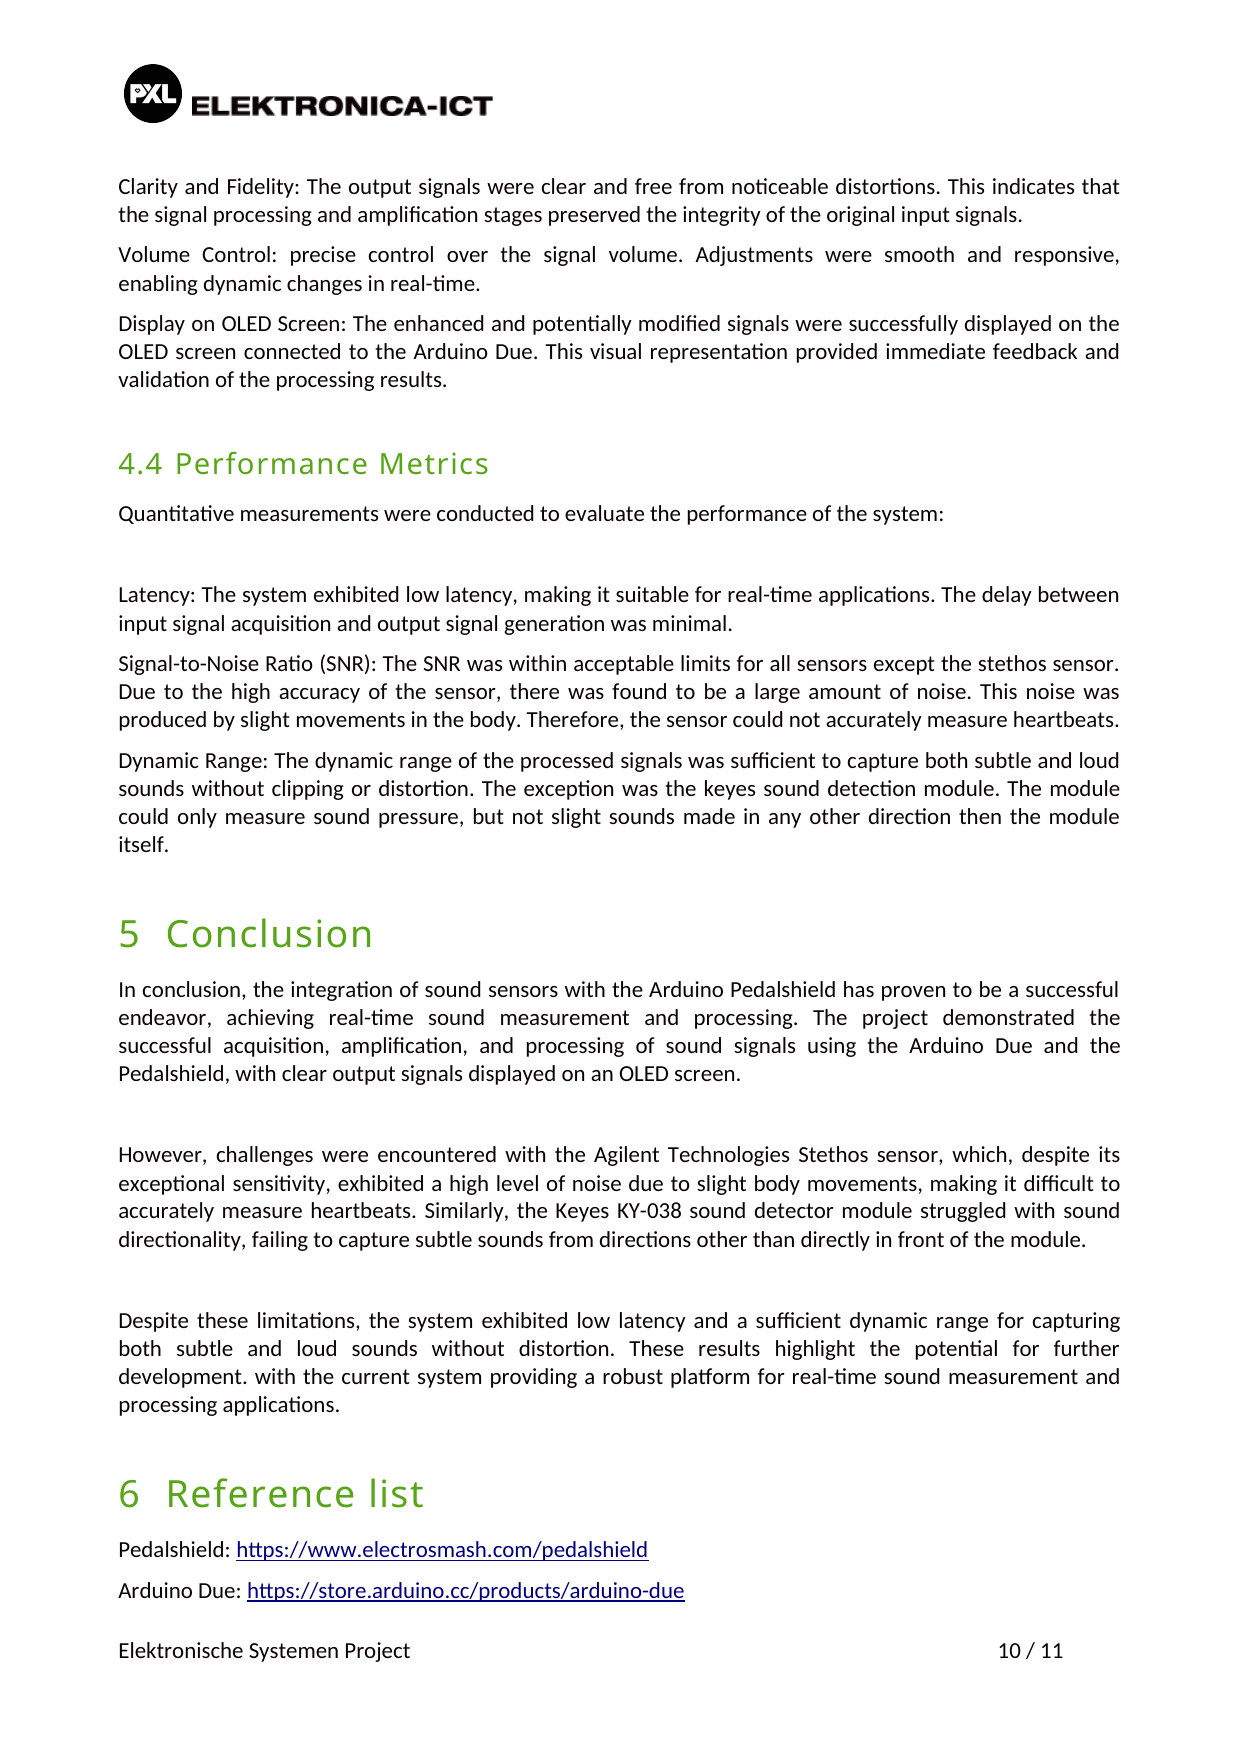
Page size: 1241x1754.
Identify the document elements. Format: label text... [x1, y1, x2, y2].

subtitle Reference list [118, 1468, 1122, 1519]
text Dynamic Range: The dynamic range of the processed signals was sufficient to capture both subtle and loud sounds without clipping or distortion. The exception was the keyes sound detection module. The module could only measure sound pressure, but not slight sounds made in any other direction then the module itself. [118, 746, 1122, 858]
text Pedalshield: https://www.electrosmash.com/pedalshield [118, 1536, 1122, 1563]
text Clarity and Fidelity: The output signals were clear and free from noticeable distortions. This indicates that the signal processing and amplification stages preserved the integrity of the original input signals. [118, 172, 1122, 228]
text Latency: The system exhibited low latency, making it suitable for real-time applications. The delay between input signal acquisition and output signal generation was minimal. [118, 581, 1122, 637]
text Despite these limitations, the system exhibited low latency and a sufficient dynamic range for capturing both subtle and loud sounds without distortion. These results highlight the potential for further development. with the current system providing a robust platform for real-time sound measurement and processing applications. [118, 1306, 1122, 1418]
subtitle Performance Metrics [118, 443, 1122, 483]
text Signal-to-Noise Ratio (SNR): The SNR was within acceptable limits for all sensors except the stethos sensor. Due to the high accuracy of the sensor, there was found to be a large amount of noise. This noise was produced by slight movements in the body. Therefore, the sensor could not accurately measure heartbeats. [118, 649, 1122, 733]
text Volume Control: precise control over the signal volume. Adjustments were smooth and responsive, enabling dynamic changes in real-time. [118, 241, 1122, 297]
text However, challenges were encountered with the Agilent Technologies Stethos sensor, which, despite its exceptional sensitivity, exhibited a high level of noise due to slight body movements, making it difficult to accurately measure heartbeats. Similarly, the Keyes KY-038 sound detector module struggled with sound directionality, failing to capture subtle sounds from directions other than directly in front of the module. [118, 1141, 1122, 1253]
text Arduino Due: https://store.arduino.cc/products/arduino-due [118, 1576, 1122, 1604]
text Display on OLED Screen: The enhanced and potentially modified signals were successfully displayed on the OLED screen connected to the Arduino Due. This visual representation provided immediate feedback and validation of the processing results. [118, 309, 1122, 393]
text Quantitative measurements were conducted to evaluate the performance of the system: [118, 499, 1122, 528]
subtitle Conclusion [118, 908, 1122, 959]
text In conclusion, the integration of sound sensors with the Arduino Pedalshield has proven to be a successful endeavor, achieving real-time sound measurement and processing. The project demonstrated the successful acquisition, amplification, and processing of sound signals using the Arduino Due and the Pedalshield, with clear output signals displayed on an OLED screen. [118, 976, 1122, 1088]
